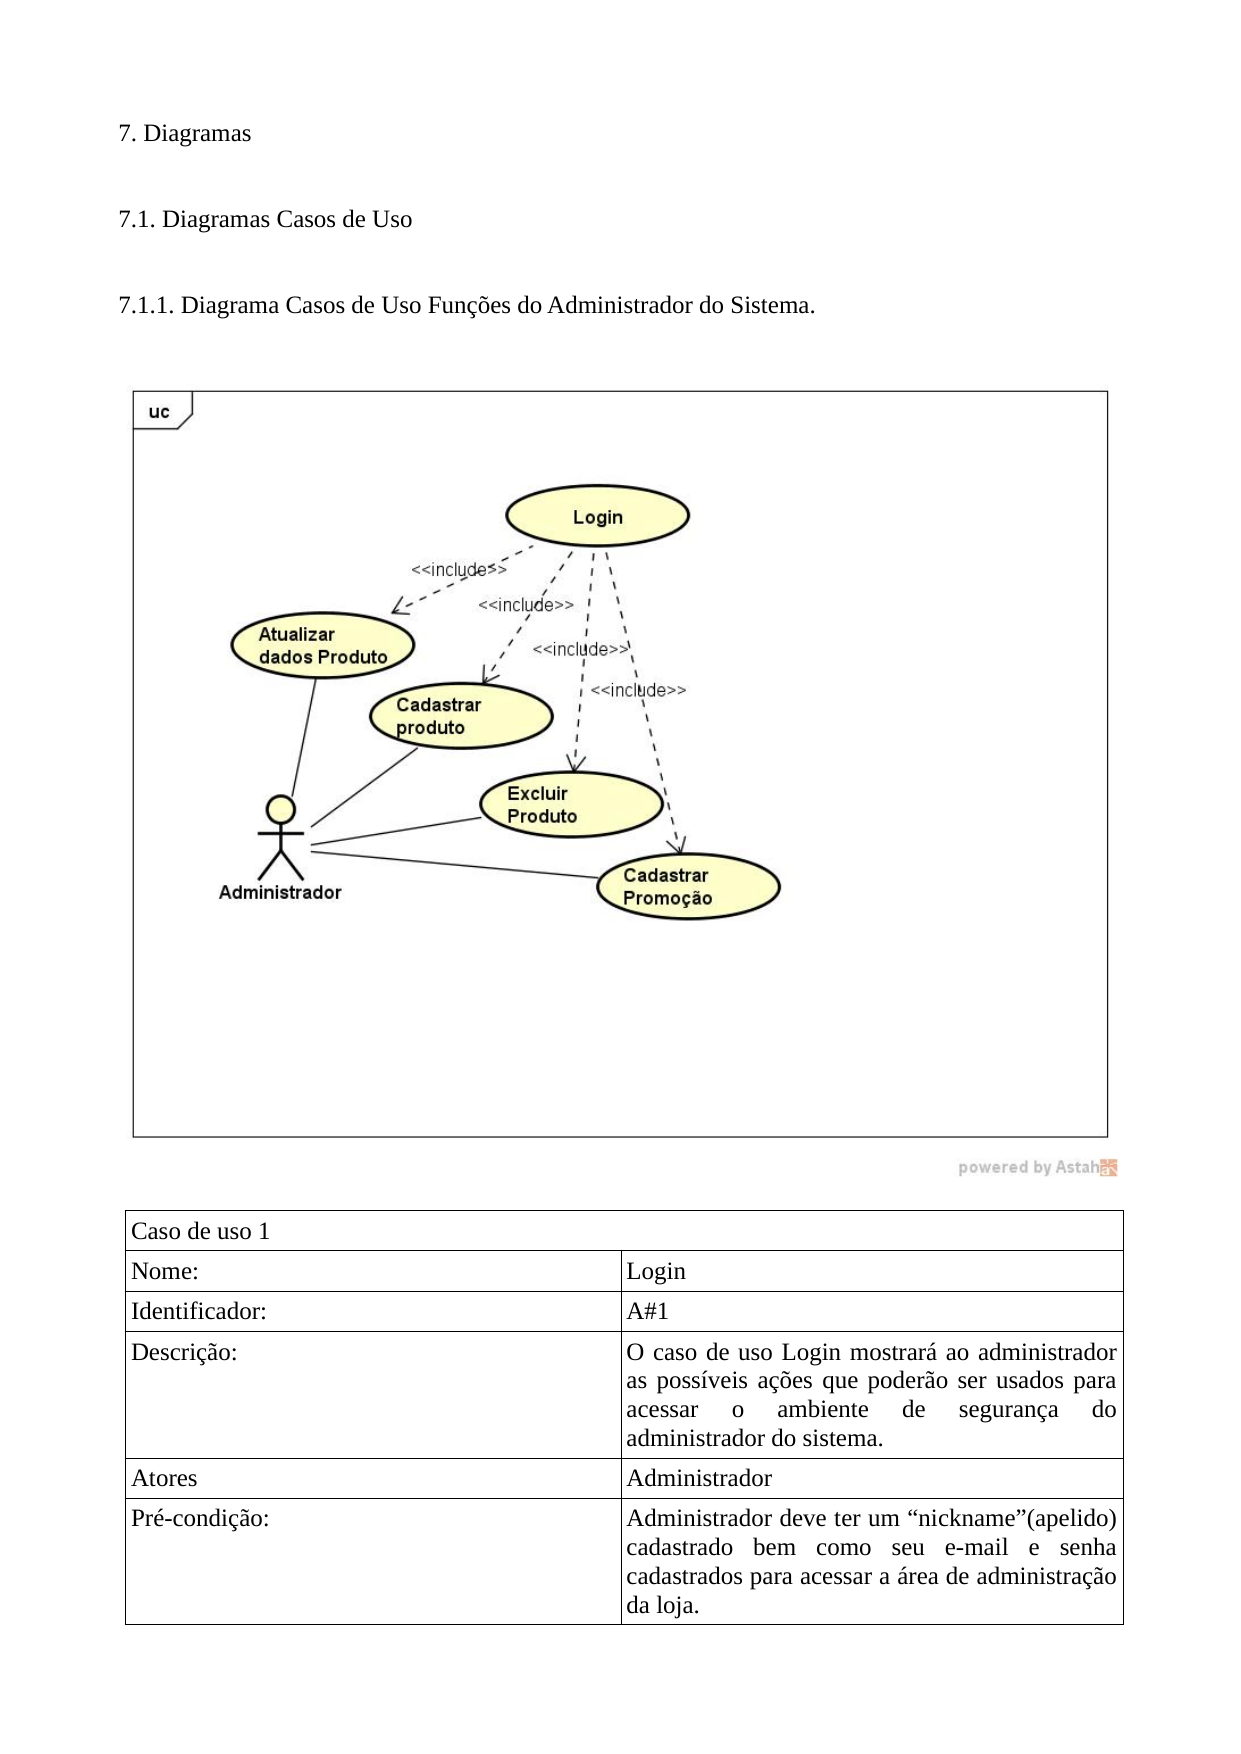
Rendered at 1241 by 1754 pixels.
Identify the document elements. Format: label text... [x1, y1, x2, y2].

text 7.1.1. Diagrama Casos de Uso Funções do Administrador do Sistema. [118, 291, 1122, 319]
picture [118, 376, 1123, 1182]
text 7.1. Diagramas Casos de Uso [118, 204, 1122, 233]
table_cell Pré-condição: [126, 1499, 621, 1624]
table_header Caso de uso 1 [126, 1211, 1123, 1250]
table_cell Administrador deve ter um “nickname”(apelido) cadastrado bem como seu e-mail e senha cadastrados para acessar a área de administração da loja. [622, 1499, 1123, 1624]
table_cell Nome: [126, 1251, 621, 1291]
table_cell A#1 [622, 1292, 1123, 1331]
text 7. Diagramas [118, 118, 1122, 147]
table_cell Atores [126, 1459, 621, 1498]
table_cell Descrição: [126, 1332, 621, 1457]
table_cell Administrador [622, 1459, 1123, 1498]
table_cell O caso de uso Login mostrará ao administrador as possíveis ações que poderão ser usados para acessar o ambiente de segurança do administrador do sistema. [622, 1332, 1123, 1457]
table_cell Identificador: [126, 1292, 621, 1331]
table_cell Login [622, 1251, 1123, 1291]
